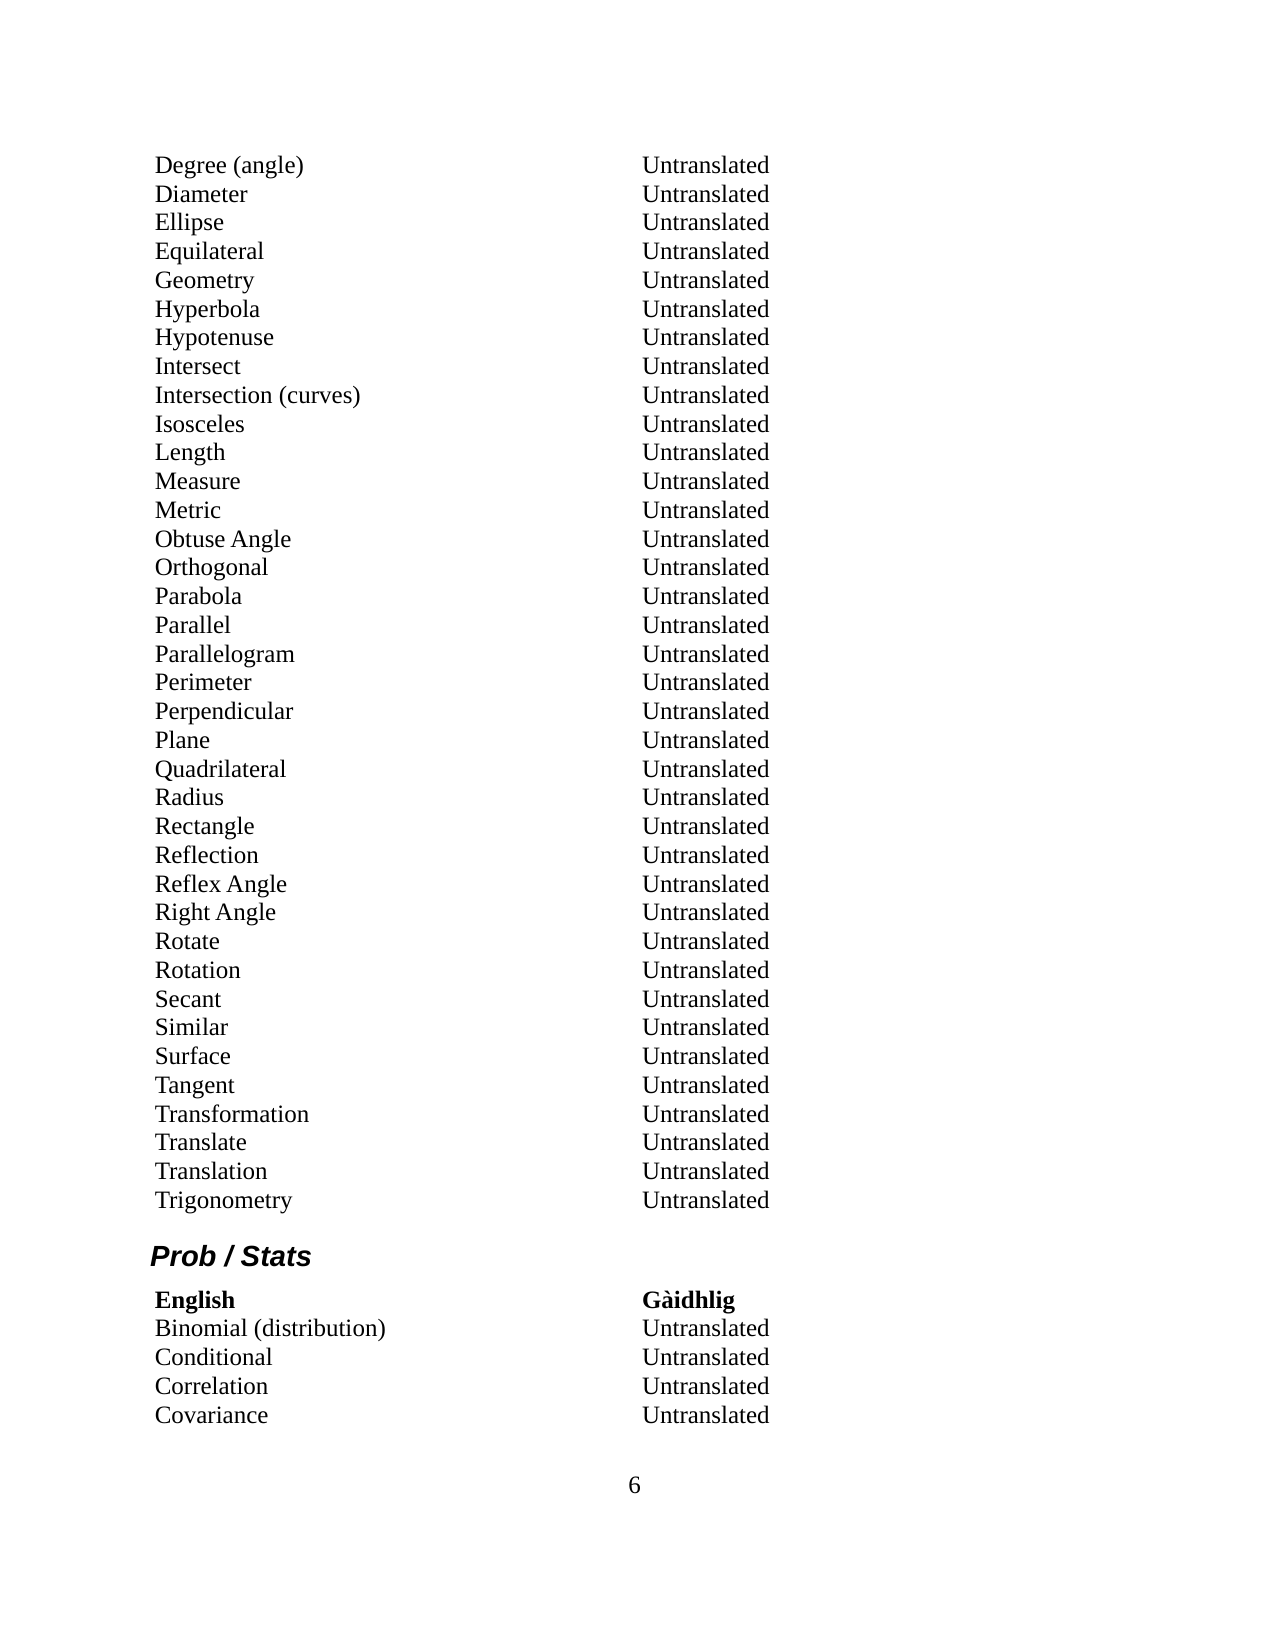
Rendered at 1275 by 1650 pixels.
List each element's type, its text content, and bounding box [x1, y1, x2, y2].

table_cell Untranslated [638, 236, 1125, 265]
table_cell Untranslated [638, 1156, 1125, 1185]
table_cell Untranslated [638, 1400, 1125, 1428]
table_cell Untranslated [638, 265, 1125, 294]
table_cell Reflex Angle [150, 869, 637, 897]
table_cell Plane [150, 725, 637, 754]
table_cell Measure [150, 466, 637, 495]
table_cell Rectangle [150, 811, 637, 840]
table_cell Untranslated [638, 1070, 1125, 1099]
table_cell Rotate [150, 926, 637, 955]
table_cell Untranslated [638, 150, 1125, 179]
table_cell Untranslated [638, 323, 1125, 351]
table_cell Untranslated [638, 955, 1125, 984]
table_cell Untranslated [638, 1013, 1125, 1041]
table_cell Untranslated [638, 179, 1125, 207]
table_cell Untranslated [638, 1342, 1125, 1371]
table_cell Untranslated [638, 610, 1125, 639]
table_cell Untranslated [638, 1371, 1125, 1400]
table_cell Intersection (curves) [150, 380, 637, 409]
table_cell Metric [150, 495, 637, 524]
table_cell Perpendicular [150, 696, 637, 725]
table_cell Tangent [150, 1070, 637, 1099]
table_cell Parabola [150, 581, 637, 610]
table_cell Intersect [150, 351, 637, 380]
table_header Gàidhlig [638, 1285, 1125, 1313]
table_cell Untranslated [638, 696, 1125, 725]
table_cell Untranslated [638, 294, 1125, 322]
table_cell Right Angle [150, 898, 637, 926]
table_cell Obtuse Angle [150, 524, 637, 552]
table_cell Reflection [150, 840, 637, 869]
table_cell Untranslated [638, 351, 1125, 380]
table_cell Untranslated [638, 754, 1125, 782]
table_cell Untranslated [638, 783, 1125, 811]
table_cell Transformation [150, 1099, 637, 1127]
table_cell Untranslated [638, 208, 1125, 236]
table_cell Isosceles [150, 409, 637, 437]
table_cell Untranslated [638, 1185, 1125, 1214]
table_cell Degree (angle) [150, 150, 637, 179]
table_cell Untranslated [638, 1128, 1125, 1156]
table_cell Quadrilateral [150, 754, 637, 782]
table_cell Surface [150, 1041, 637, 1070]
table_cell Rotation [150, 955, 637, 984]
table_cell Radius [150, 783, 637, 811]
table_cell Untranslated [638, 926, 1125, 955]
table_cell Untranslated [638, 1041, 1125, 1070]
table_cell Trigonometry [150, 1185, 637, 1214]
table_cell Untranslated [638, 898, 1125, 926]
table_cell Untranslated [638, 984, 1125, 1012]
table_cell Ellipse [150, 208, 637, 236]
table_cell Secant [150, 984, 637, 1012]
table_cell Untranslated [638, 811, 1125, 840]
table_cell Untranslated [638, 495, 1125, 524]
table_cell Length [150, 438, 637, 466]
table_cell Untranslated [638, 553, 1125, 581]
table_cell Diameter [150, 179, 637, 207]
table_cell Translation [150, 1156, 637, 1185]
table_cell Untranslated [638, 380, 1125, 409]
table_cell Untranslated [638, 524, 1125, 552]
table_cell Equilateral [150, 236, 637, 265]
table_cell Orthogonal [150, 553, 637, 581]
table_cell Untranslated [638, 725, 1125, 754]
table_cell Geometry [150, 265, 637, 294]
table_cell Untranslated [638, 668, 1125, 696]
table_cell Translate [150, 1128, 637, 1156]
table_cell Parallelogram [150, 639, 637, 667]
table_cell Parallel [150, 610, 637, 639]
table_cell Correlation [150, 1371, 637, 1400]
table_cell Binomial (distribution) [150, 1314, 637, 1342]
table_header English [150, 1285, 637, 1313]
table_cell Untranslated [638, 581, 1125, 610]
table_cell Perimeter [150, 668, 637, 696]
table_cell Untranslated [638, 409, 1125, 437]
table_cell Covariance [150, 1400, 637, 1428]
table_cell Untranslated [638, 869, 1125, 897]
table_cell Untranslated [638, 639, 1125, 667]
table_cell Untranslated [638, 466, 1125, 495]
table_cell Similar [150, 1013, 637, 1041]
table_cell Untranslated [638, 1314, 1125, 1342]
table_cell Hypotenuse [150, 323, 637, 351]
table_cell Conditional [150, 1342, 637, 1371]
table_cell Hyperbola [150, 294, 637, 322]
subtitle Prob / Stats [150, 1239, 1125, 1272]
table_cell Untranslated [638, 438, 1125, 466]
table_cell Untranslated [638, 840, 1125, 869]
table_cell Untranslated [638, 1099, 1125, 1127]
